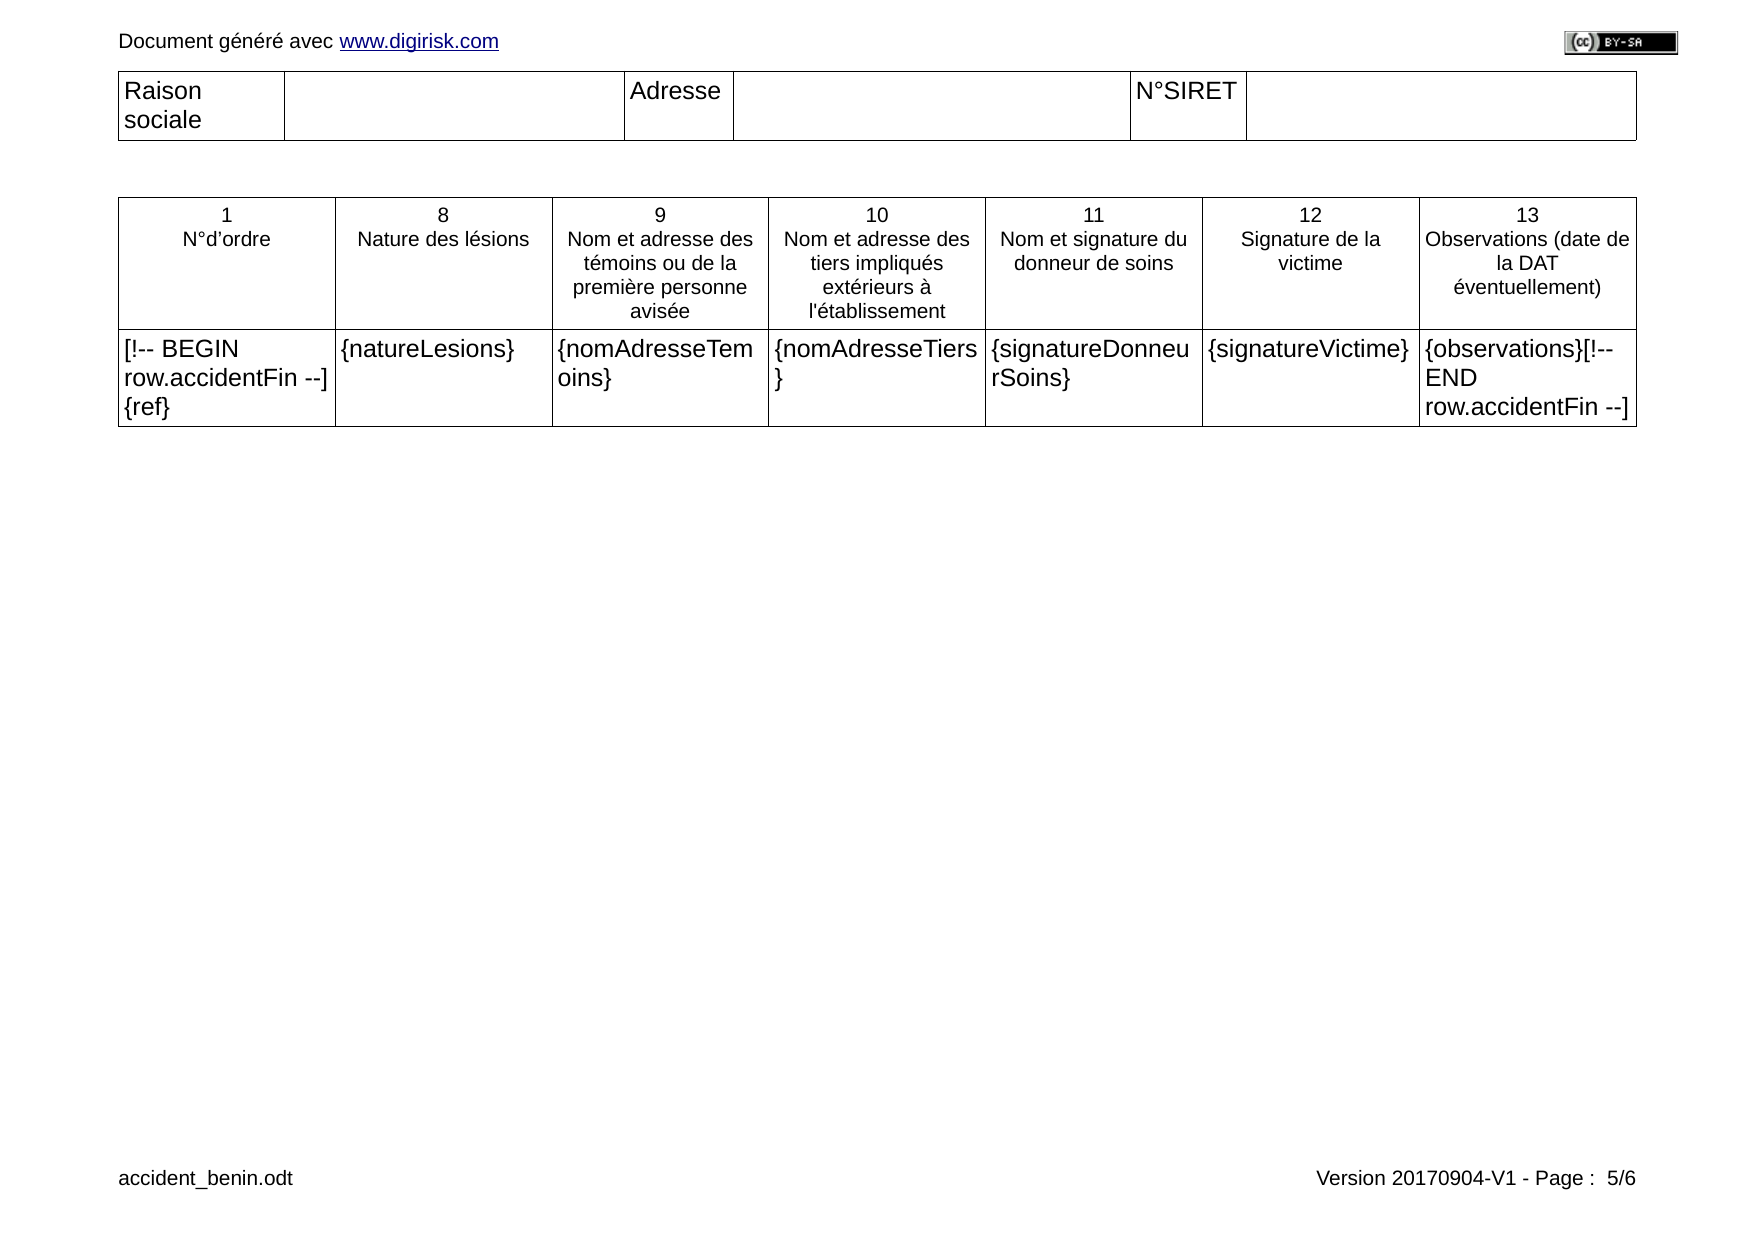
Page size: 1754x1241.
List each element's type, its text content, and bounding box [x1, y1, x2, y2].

table_header [285, 72, 624, 139]
table_cell {signatureDonneurSoins} [986, 330, 1202, 426]
table_cell [!-- BEGIN row.accidentFin --]{ref} [119, 330, 335, 426]
table_header [734, 72, 1130, 139]
table_cell {observations}[!-- END row.accidentFin --] [1420, 330, 1636, 426]
table_header 8 Nature des lésions [336, 198, 552, 328]
table_header 10 Nom et adresse des tiers impliqués extérieurs à l'établissement [769, 198, 985, 328]
table_cell {nomAdresseTemoins} [553, 330, 768, 426]
table_header Raison sociale [119, 72, 284, 139]
table_header 13 Observations (date de la DAT éventuellement) [1420, 198, 1636, 328]
table_header [1247, 72, 1636, 139]
table_header 12 Signature de la victime [1203, 198, 1419, 328]
table_cell {nomAdresseTiers} [769, 330, 985, 426]
table_header 1 N°d’ordre [119, 198, 335, 328]
table_header 9 Nom et adresse des témoins ou de la première personne avisée [553, 198, 768, 328]
table_cell {signatureVictime} [1203, 330, 1419, 426]
table_header 11 Nom et signature du donneur de soins [986, 198, 1202, 328]
table_header N°SIRET [1131, 72, 1246, 139]
table_header Adresse [625, 72, 733, 139]
table_cell {natureLesions} [336, 330, 552, 426]
picture [1564, 31, 1679, 55]
